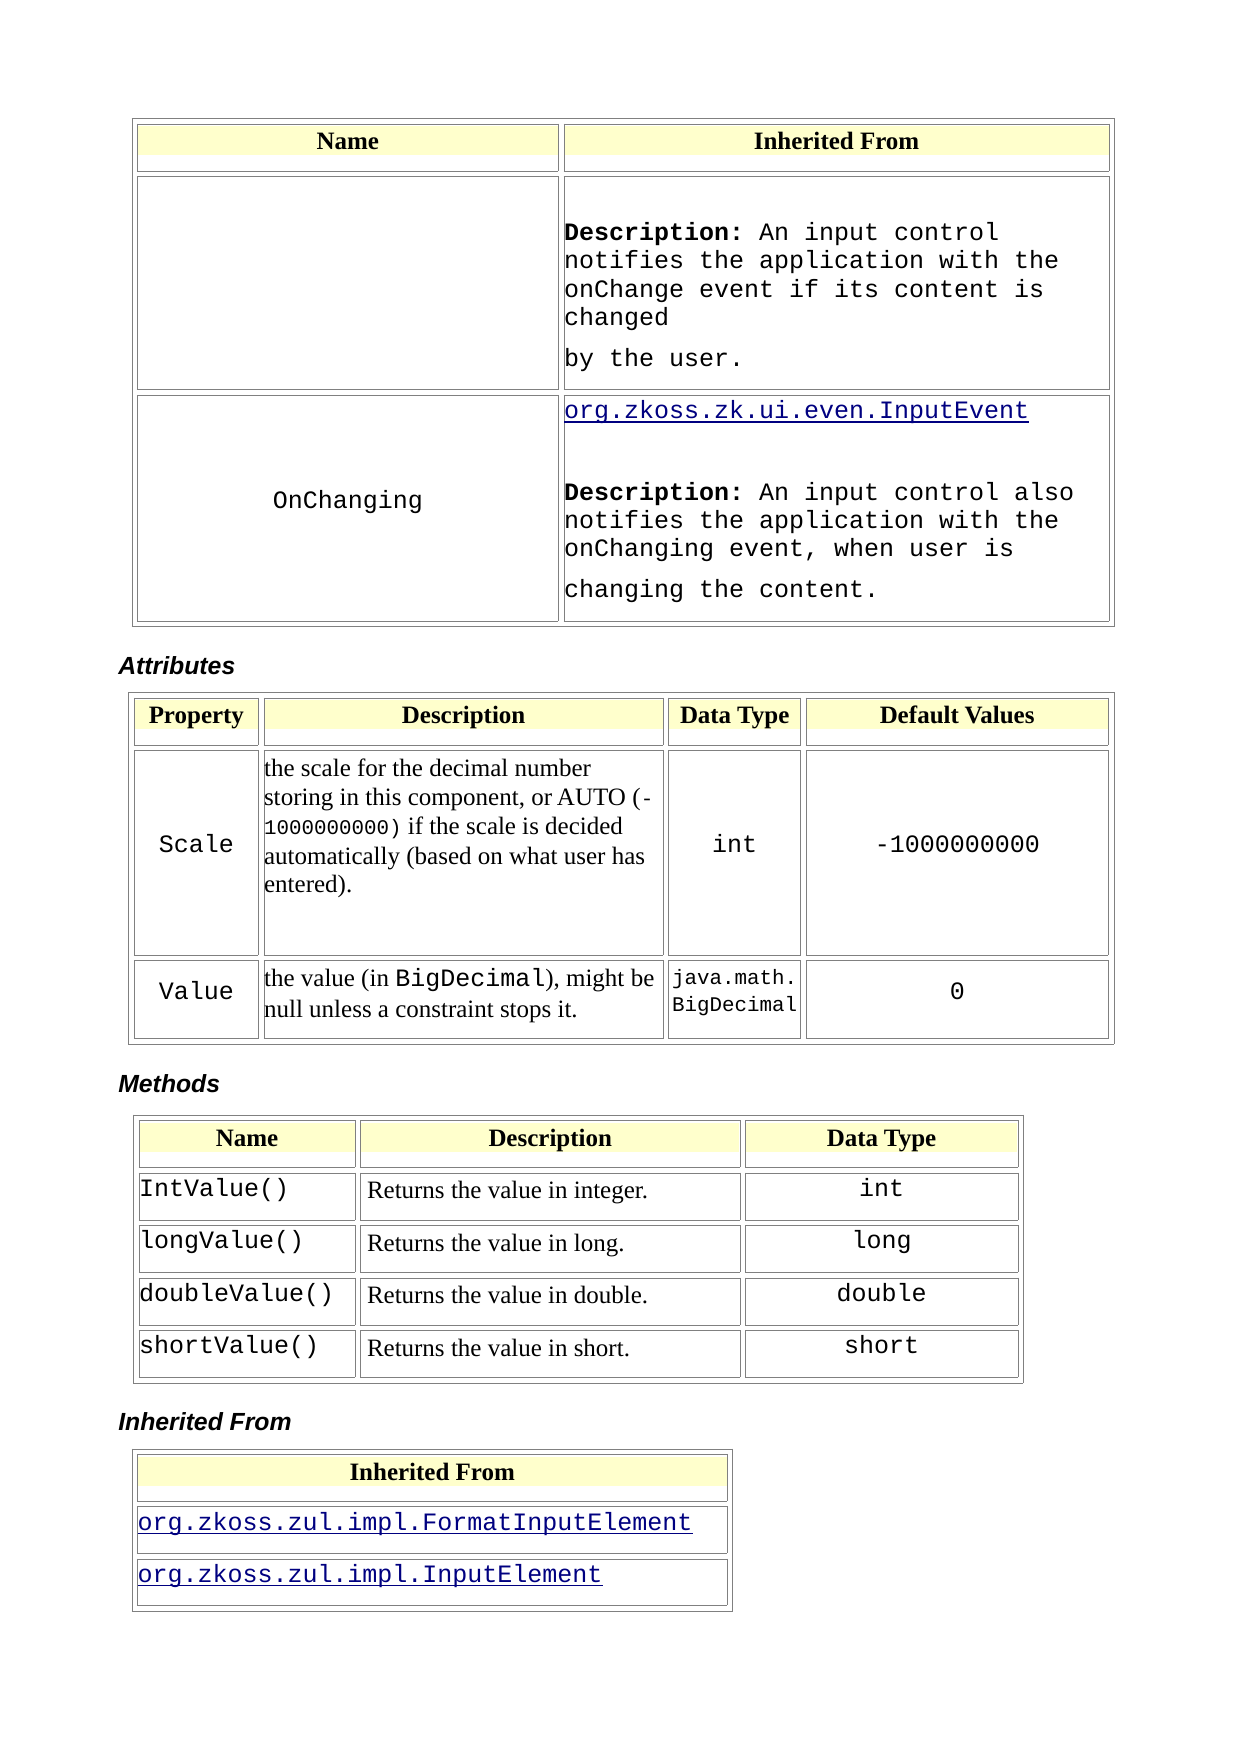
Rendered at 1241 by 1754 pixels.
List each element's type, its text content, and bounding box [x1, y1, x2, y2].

table_header Inherited From [561, 119, 1112, 171]
subtitle Attributes [118, 651, 1122, 679]
table_cell Returns the value in short. [358, 1325, 742, 1377]
table_cell org.zkoss.zk.ui.even.InputEvent Description: An input control also notifies the application with the onChanging event, when user is changing the content. [561, 389, 1112, 621]
table_cell shortValue() [136, 1325, 358, 1377]
table_cell 0 [803, 955, 1111, 1038]
table_cell Returns the value in integer. [358, 1167, 742, 1219]
table_cell the value (in BigDecimal), might be null unless a constraint stops it. [261, 955, 666, 1038]
table_cell OnChanging [134, 389, 561, 621]
table_cell org.zkoss.zul.impl.InputElement [134, 1553, 730, 1605]
table_header Default Values [803, 693, 1111, 744]
table_header Description [358, 1116, 742, 1167]
table_header Data Type [743, 1116, 1020, 1167]
table_header Name [134, 119, 561, 171]
table_cell -1000000000 [803, 745, 1111, 955]
table_cell Returns the value in double. [358, 1272, 742, 1324]
table_cell Scale [131, 745, 261, 955]
table_cell Description: An input control notifies the application with the onChange event if its content is changed by the user. [561, 171, 1112, 389]
table_cell short [743, 1325, 1020, 1377]
table_cell the scale for the decimal number storing in this component, or AUTO (-1000000000) if the scale is decided automatically (based on what user has entered). [261, 745, 666, 955]
subtitle Inherited From [118, 1407, 1122, 1436]
table_cell int [666, 745, 803, 955]
table_cell Value [131, 955, 261, 1038]
table_cell IntValue() [136, 1167, 358, 1219]
table_cell longValue() [136, 1220, 358, 1272]
table_cell java.math.BigDecimal [666, 955, 803, 1038]
table_cell doubleValue() [136, 1272, 358, 1324]
table_cell Returns the value in long. [358, 1220, 742, 1272]
table_cell long [743, 1220, 1020, 1272]
table_header Property [131, 693, 261, 744]
table_cell int [743, 1167, 1020, 1219]
subtitle Methods [118, 1069, 1122, 1097]
table_header Name [136, 1116, 358, 1167]
table_cell org.zkoss.zul.impl.FormatInputElement [134, 1501, 730, 1553]
table_header Inherited From [134, 1450, 730, 1501]
table_cell [134, 171, 561, 389]
table_header Data Type [666, 693, 803, 744]
table_header Description [261, 693, 666, 744]
table_cell double [743, 1272, 1020, 1324]
